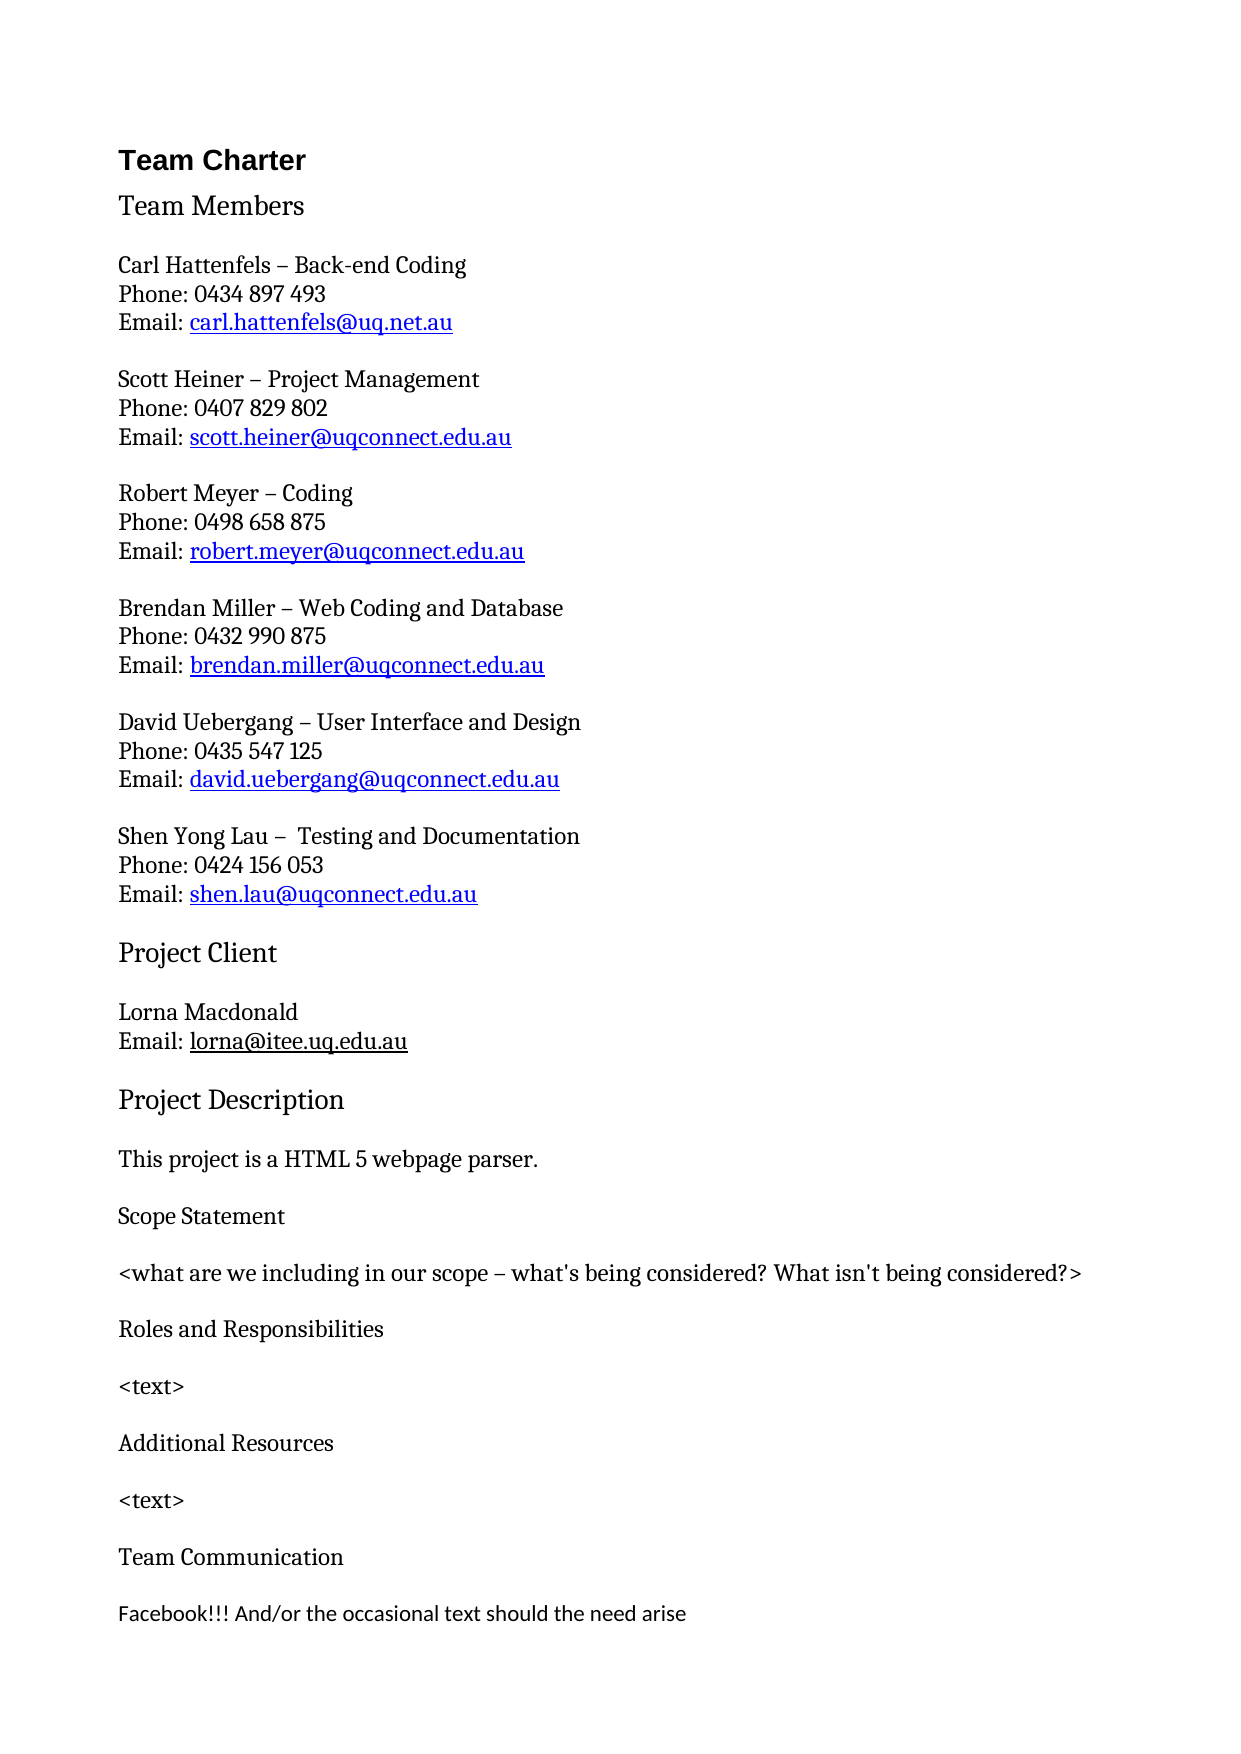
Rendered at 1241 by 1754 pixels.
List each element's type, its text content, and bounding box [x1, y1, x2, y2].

text Scope Statement [118, 1202, 1122, 1231]
text Team Communication [118, 1542, 1122, 1571]
text Brendan Miller – Web Coding and Database [118, 593, 1122, 622]
text This project is a HTML 5 webpage parser. [118, 1145, 1122, 1174]
text Email: shen.lau@uqconnect.edu.au [118, 879, 1122, 908]
text <text> [118, 1486, 1122, 1514]
text Roles and Responsibilities [118, 1315, 1122, 1344]
text Facebook!!! And/or the occasional text should the need arise [118, 1599, 1122, 1627]
text David Uebergang – User Interface and Design [118, 708, 1122, 737]
text Shen Yong Lau – Testing and Documentation [118, 822, 1122, 851]
text Lorna Macdonald [118, 998, 1122, 1027]
text Project Description [118, 1083, 1122, 1117]
text Email: robert.meyer@uqconnect.edu.au [118, 537, 1122, 566]
text <what are we including in our scope – what's being considered? What isn't being considered?> [118, 1258, 1122, 1287]
text Robert Meyer – Coding [118, 479, 1122, 508]
text Carl Hattenfels – Back-end Coding [118, 251, 1122, 279]
text Email: lorna@itee.uq.edu.au [118, 1027, 1122, 1055]
text Phone: 0432 990 875 [118, 622, 1122, 651]
text Phone: 0407 829 802 [118, 394, 1122, 422]
text Email: carl.hattenfels@uq.net.au [118, 308, 1122, 337]
text Phone: 0424 156 053 [118, 851, 1122, 879]
text Team Members [118, 189, 1122, 223]
text Email: brendan.miller@uqconnect.edu.au [118, 651, 1122, 680]
text Team Charter [118, 143, 1122, 177]
text Phone: 0434 897 493 [118, 279, 1122, 308]
text Additional Resources [118, 1429, 1122, 1458]
text Scott Heiner – Project Management [118, 365, 1122, 394]
text Phone: 0498 658 875 [118, 508, 1122, 537]
text Email: david.uebergang@uqconnect.edu.au [118, 765, 1122, 794]
text Email: scott.heiner@uqconnect.edu.au [118, 422, 1122, 451]
text Phone: 0435 547 125 [118, 737, 1122, 765]
text Project Client [118, 936, 1122, 970]
text <text> [118, 1372, 1122, 1401]
